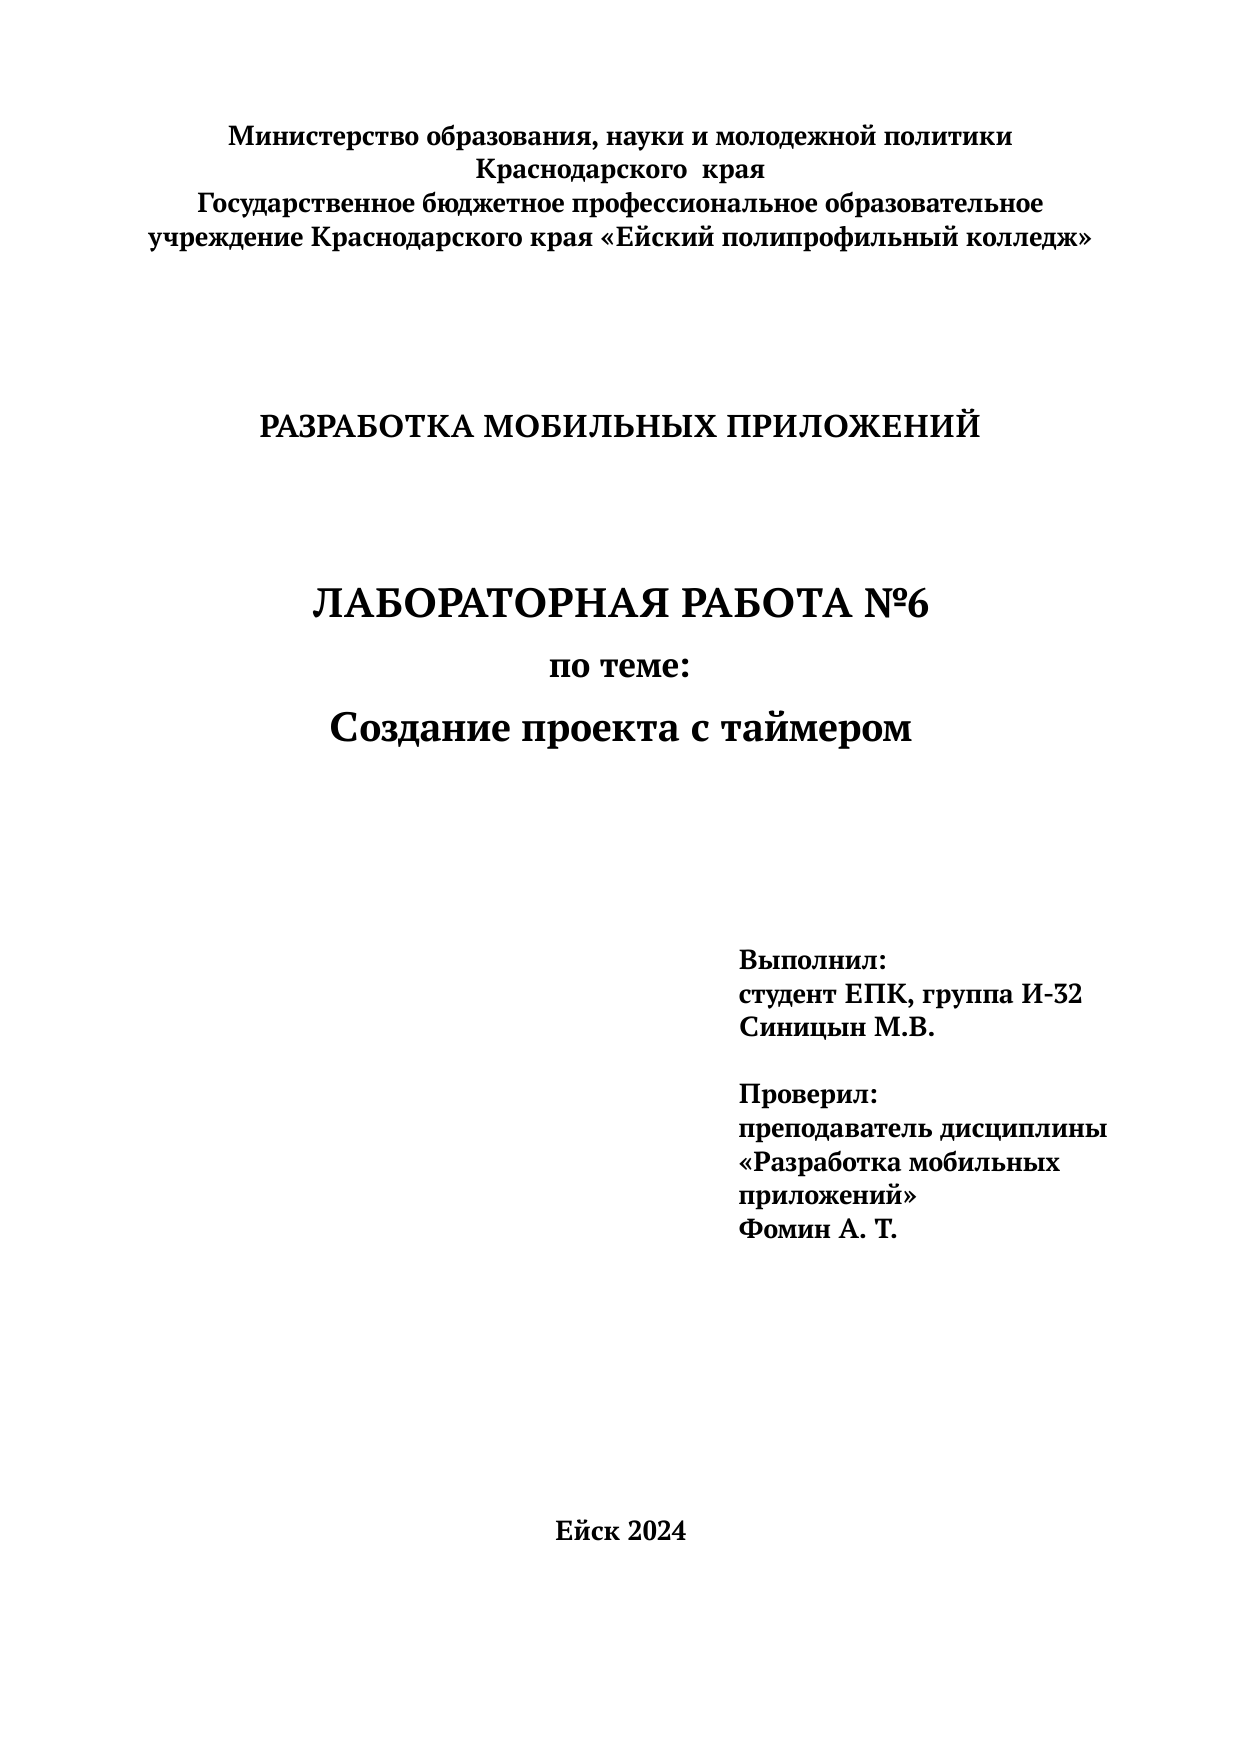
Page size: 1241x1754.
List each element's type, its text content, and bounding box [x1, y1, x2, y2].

text Проверил: [738, 1077, 1122, 1110]
text Государственное бюджетное профессиональное образовательное учреждение Краснодарского края «Ейский полипрофильный колледж» [118, 185, 1122, 252]
text Министерство образования, науки и молодежной политики [118, 118, 1122, 152]
text Выполнил: [738, 942, 1122, 976]
text преподаватель дисциплины «Разработка мобильных приложений» [738, 1110, 1122, 1211]
text Ейск 2024 [118, 1513, 1122, 1546]
text Фомин А. Т. [738, 1211, 1122, 1244]
text по теме: [118, 642, 1122, 686]
subtitle Создание проекта с таймером [118, 701, 1122, 751]
text Синицын М.В. [738, 1009, 1122, 1043]
text студент ЕПК, группа И-32 [738, 976, 1122, 1009]
text РАЗРАБОТКА МОБИЛЬНЫХ ПРИЛОЖЕНИЙ [118, 406, 1122, 445]
text Краснодарского края [118, 152, 1122, 185]
text ЛАБОРАТОРНАЯ РАБОТА №6 [118, 577, 1122, 627]
